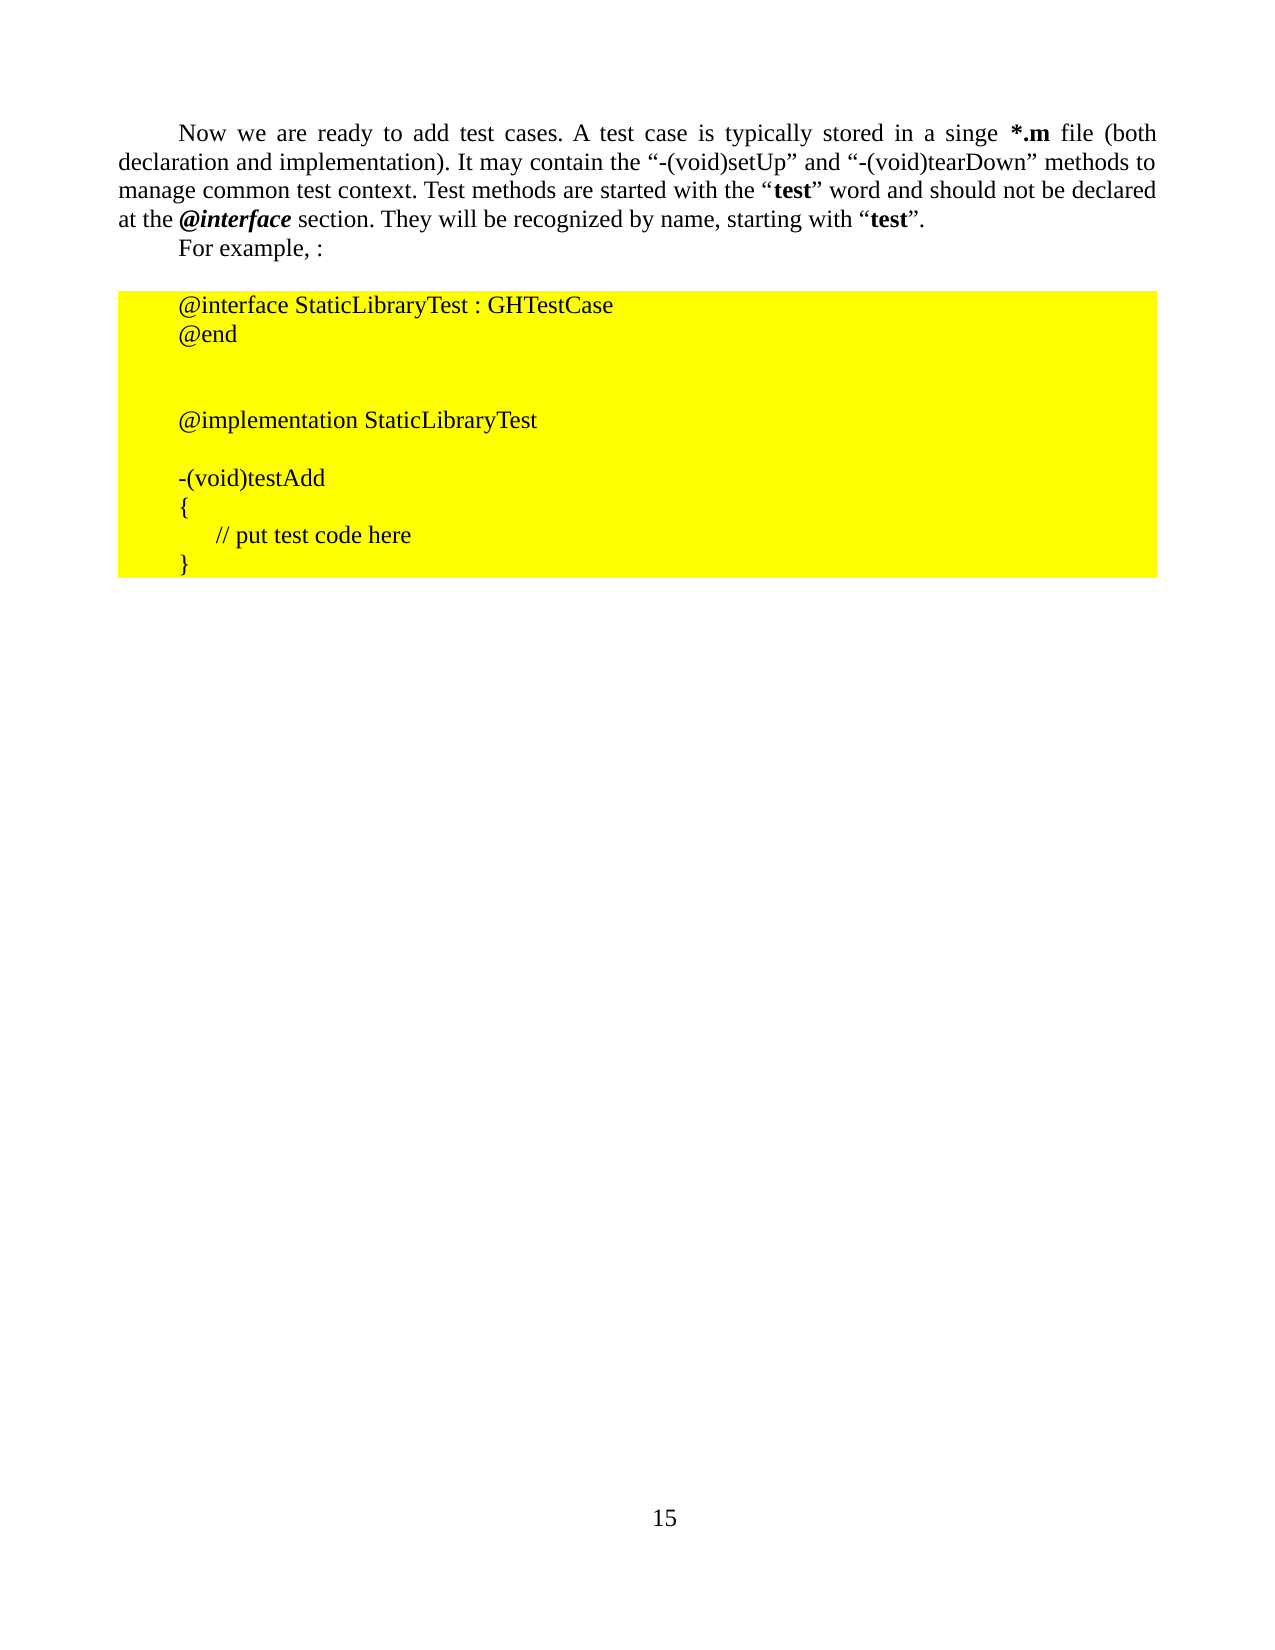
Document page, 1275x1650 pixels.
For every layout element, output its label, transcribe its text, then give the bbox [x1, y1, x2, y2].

text -(void)testAdd [118, 463, 1157, 492]
text Now we are ready to add test cases. A test case is typically stored in a singe *.m file (both declaration and implementation). It may contain the “-(void)setUp” and “-(void)tearDown” methods to manage common test context. Test methods are started with the “test” word and should not be declared at the @interface section. They will be recognized by name, starting with “test”. [118, 118, 1157, 233]
text { [118, 492, 1157, 521]
text @implementation StaticLibraryTest [118, 406, 1157, 434]
text @end [118, 319, 1157, 348]
text // put test code here [118, 521, 1157, 549]
text For example, : [118, 233, 1157, 262]
text } [118, 549, 1157, 578]
text @interface StaticLibraryTest : GHTestCase [118, 291, 1157, 319]
